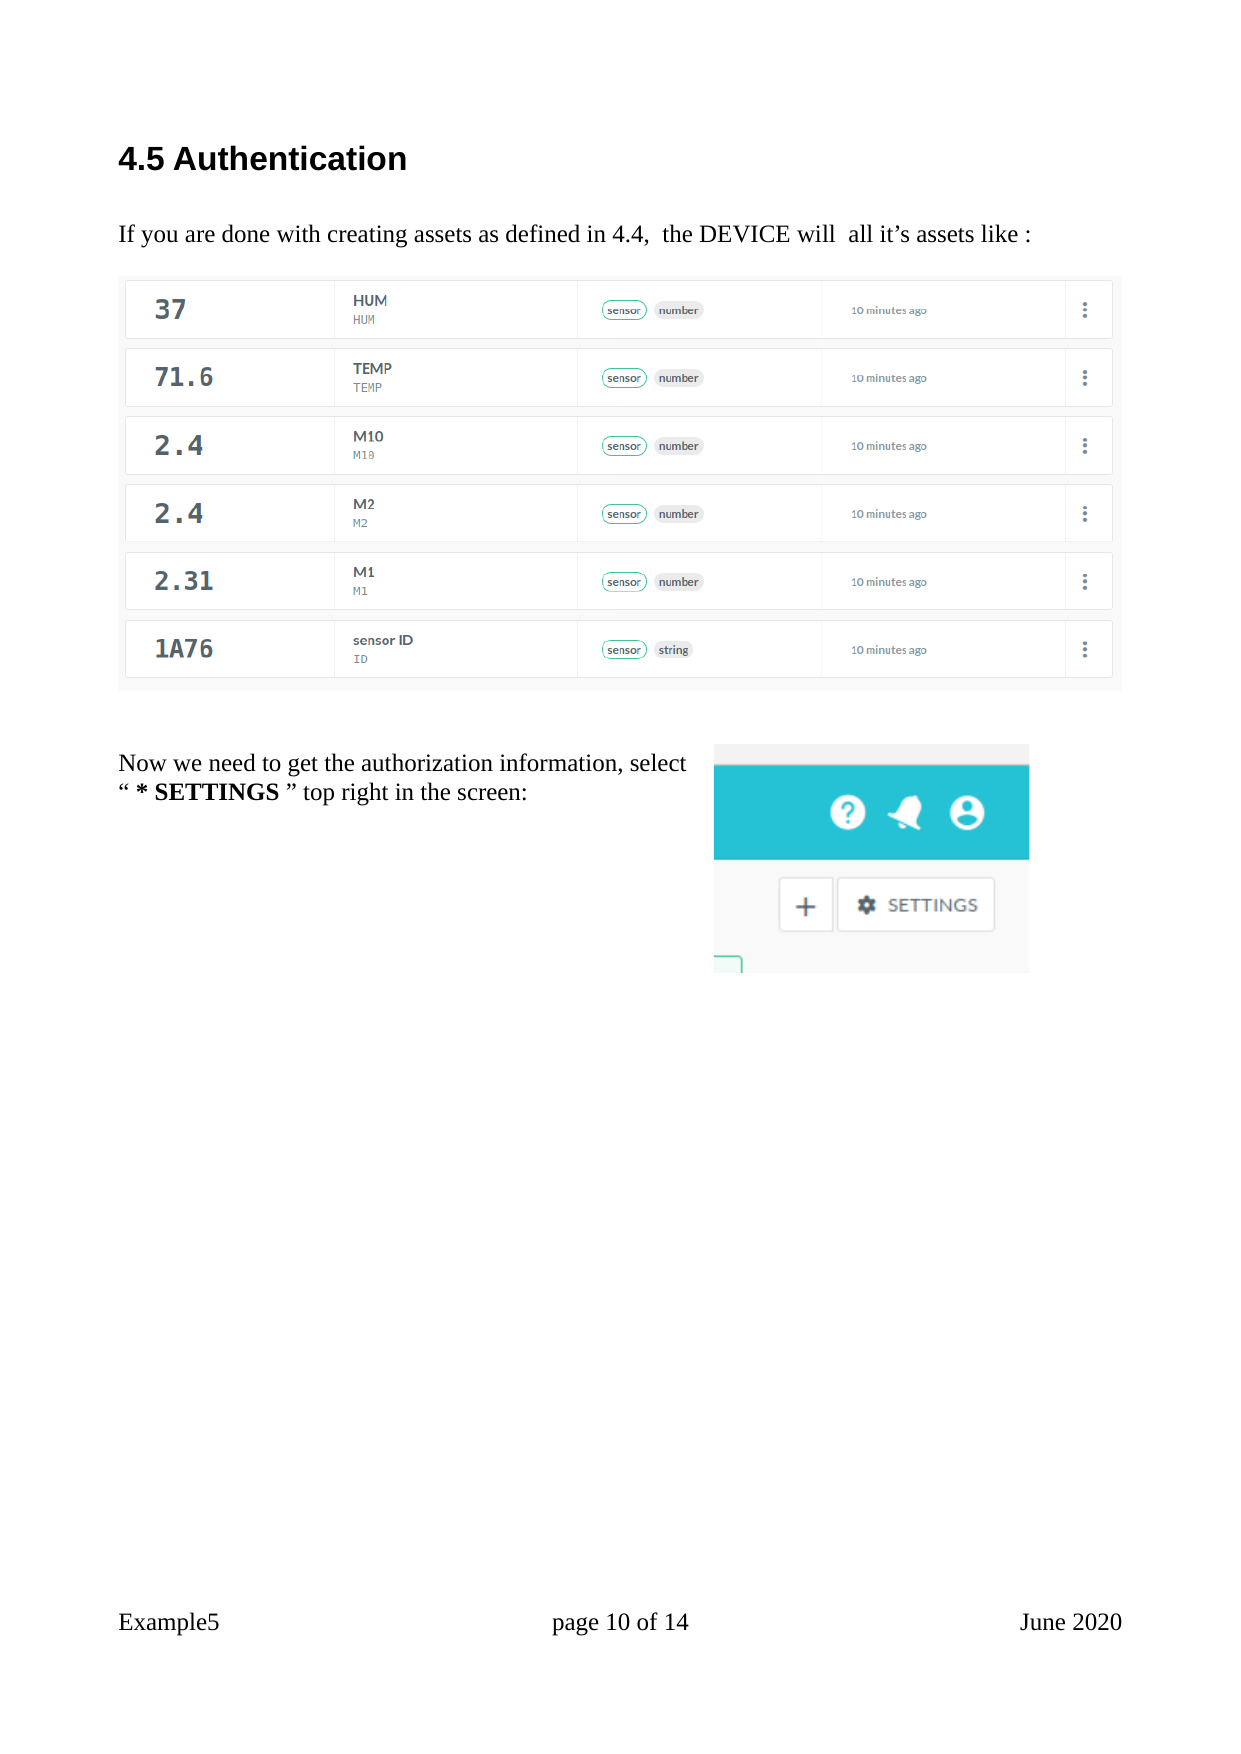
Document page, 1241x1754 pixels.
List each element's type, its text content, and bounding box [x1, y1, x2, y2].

text Now we need to get the authorization information, select [118, 748, 713, 777]
picture [118, 276, 1123, 691]
text “ * SETTINGS ” top right in the screen: [118, 777, 713, 806]
subtitle 4.5 Authentication [118, 139, 1122, 178]
text [1030, 748, 1122, 777]
text [1030, 777, 1122, 806]
text If you are done with creating assets as defined in 4.4, the DEVICE will all it’s assets like : [118, 219, 1122, 248]
picture [713, 744, 1030, 973]
